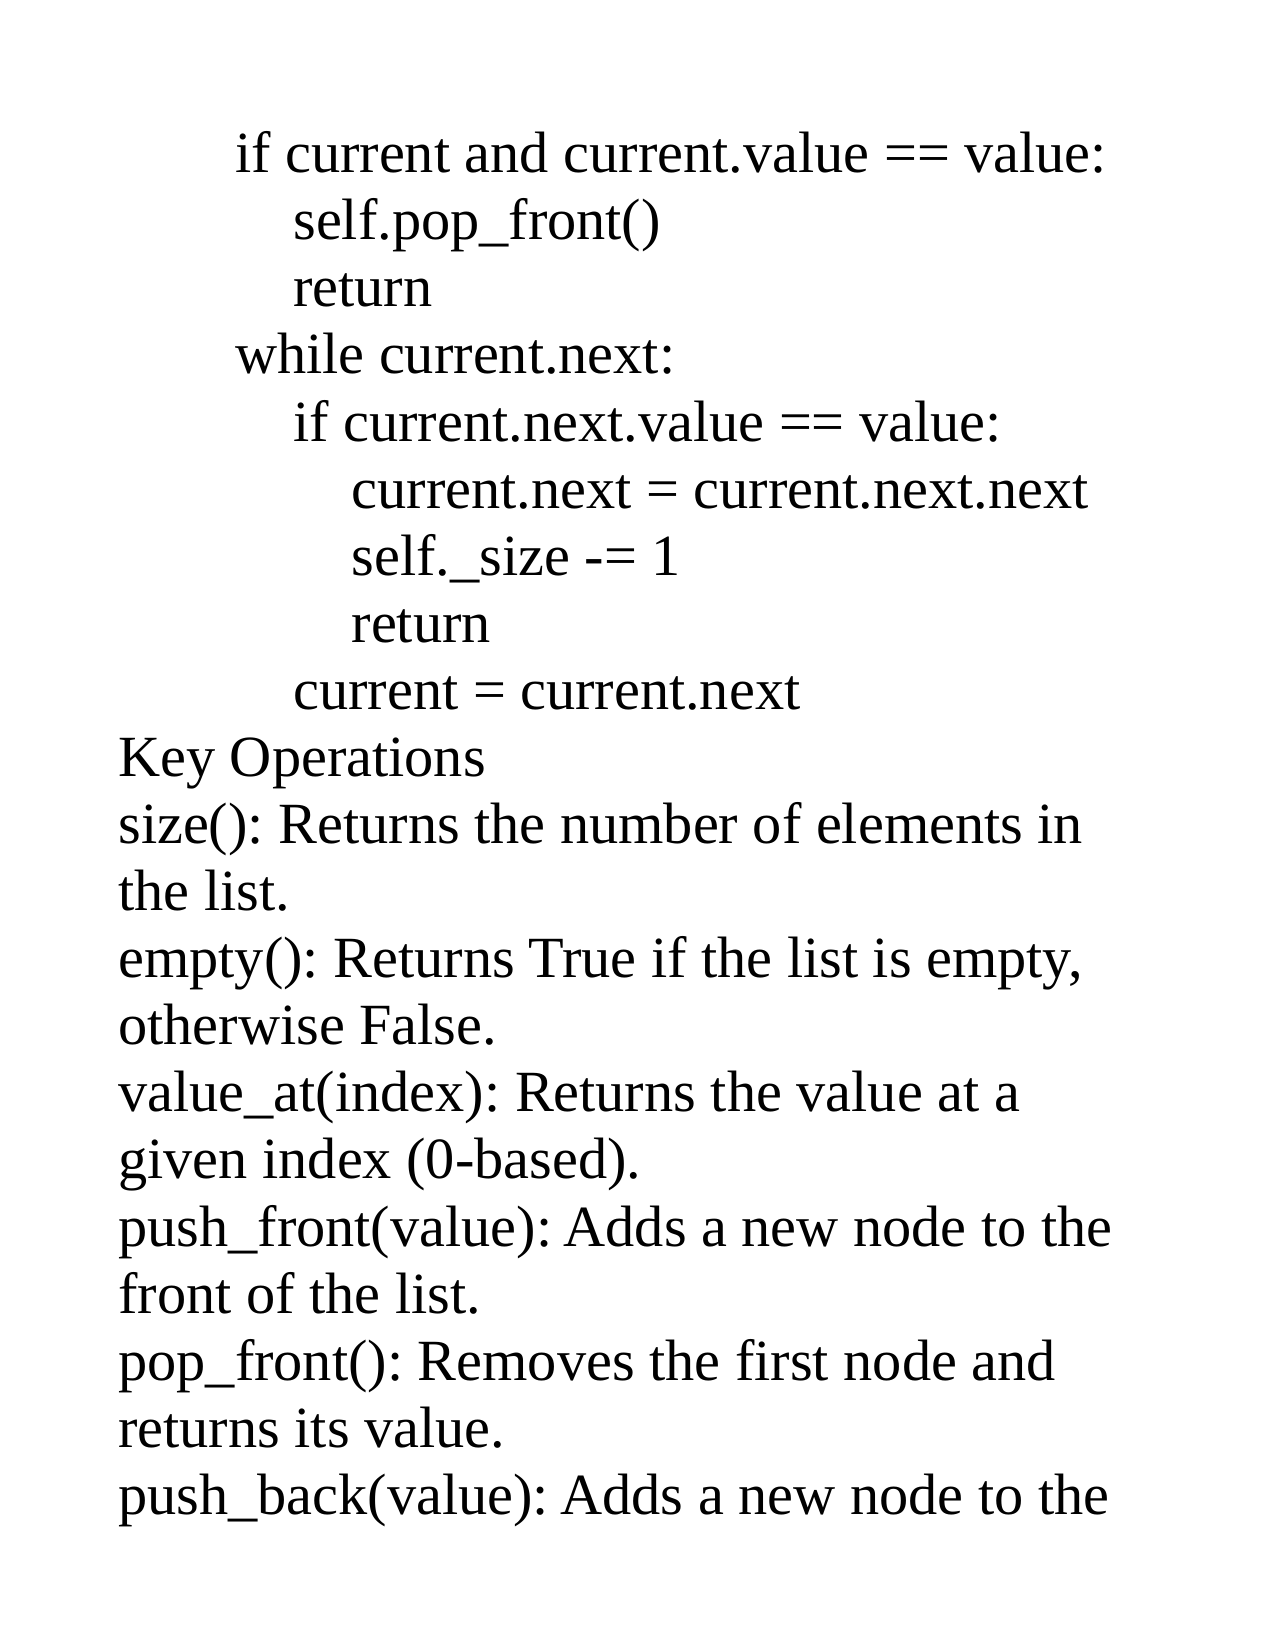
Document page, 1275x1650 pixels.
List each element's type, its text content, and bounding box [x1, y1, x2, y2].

text if current and current.value == value: self.pop_front() return while current.next: if current.next.value == value: current.next = current.next.next self._size -= 1 return current = current.next Key Operations size(): Returns the number of elements in the list. empty(): Returns True if the list is empty, otherwise False. value_at(index): Returns the value at a given index (0-based). push_front(value): Adds a new node to the front of the list. pop_front(): Removes the first node and returns its value. push_back(value): Adds a new node to the [118, 118, 1157, 1527]
